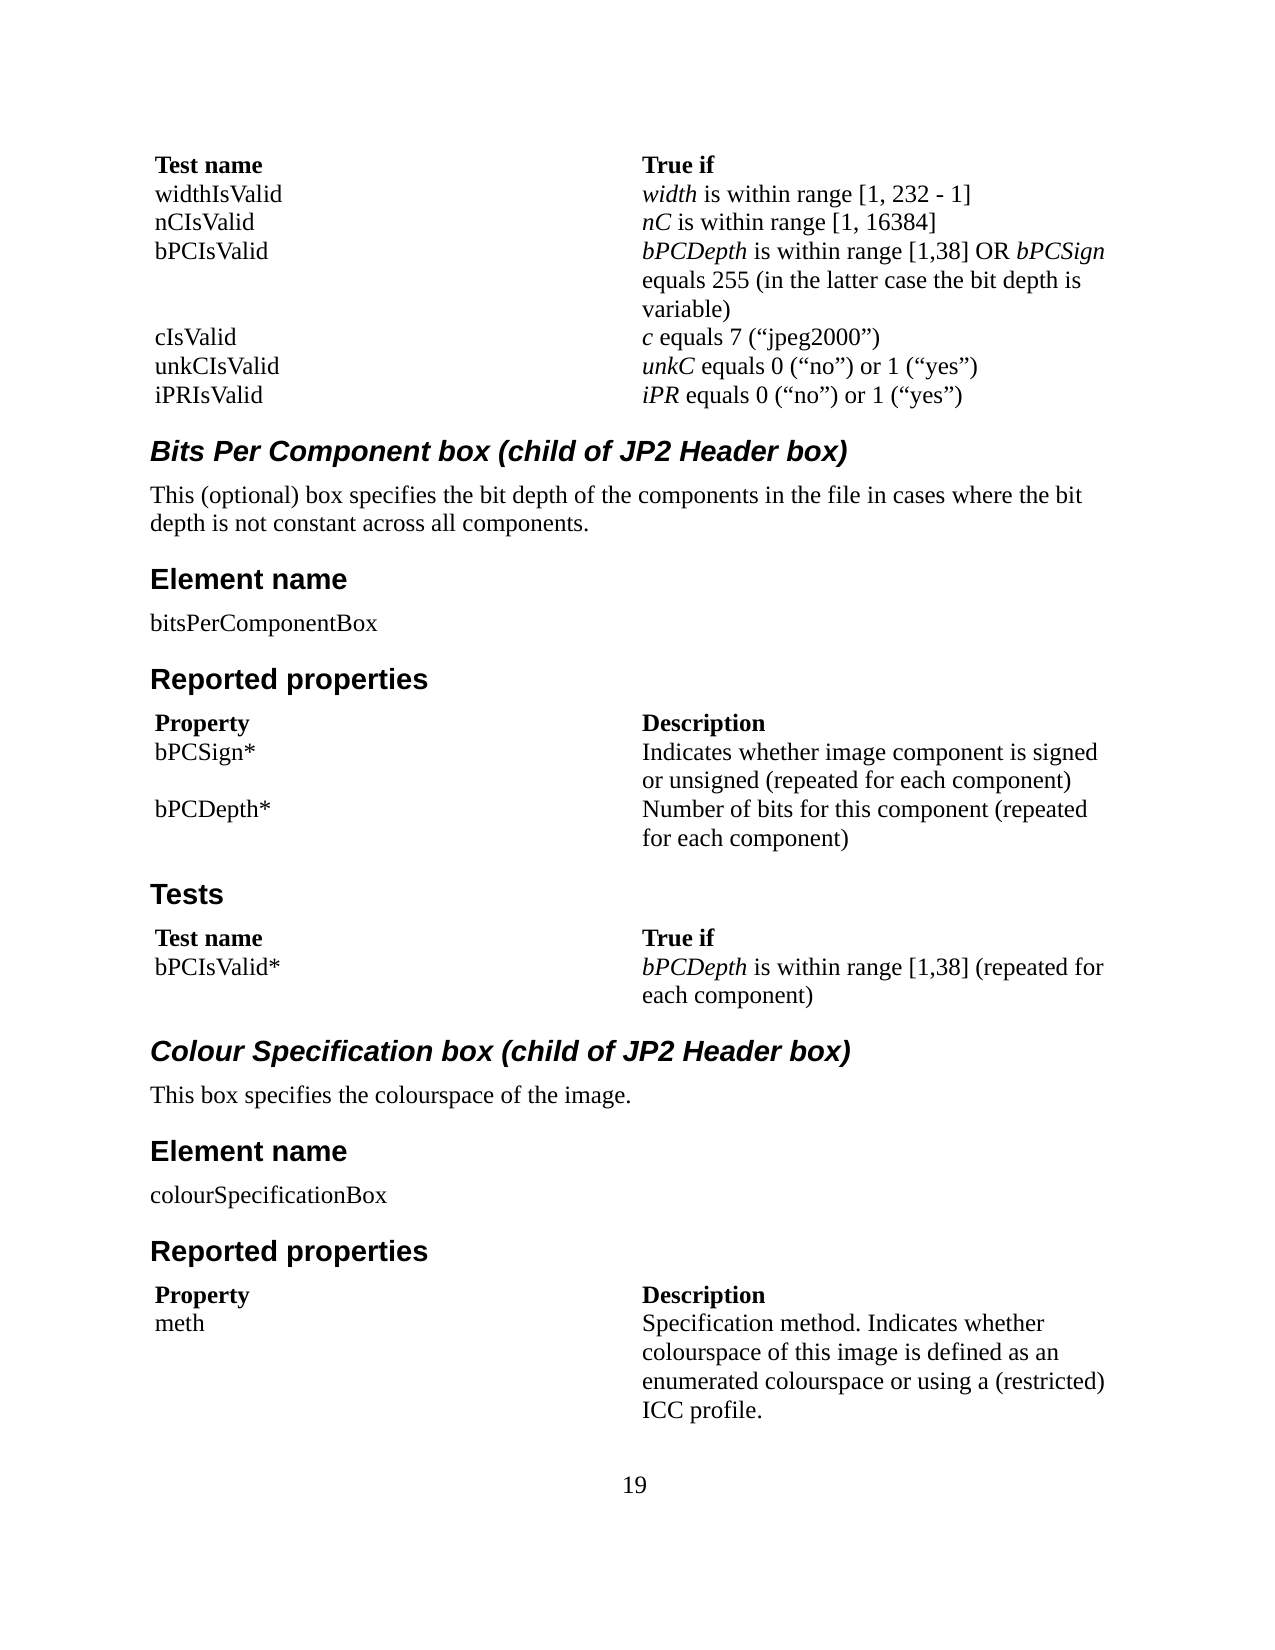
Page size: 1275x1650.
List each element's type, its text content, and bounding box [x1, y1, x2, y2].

table_cell unkCIsValid [150, 351, 637, 380]
table_cell bPCIsValid* [150, 952, 637, 1009]
table_cell bPCDepth is within range [1,38] (repeated for each component) [638, 952, 1125, 1009]
text This (optional) box specifies the bit depth of the components in the file in cases where the bit depth is not constant across all components. [150, 480, 1125, 537]
table_cell width is within range [1, 232 - 1] [638, 179, 1125, 207]
table_cell c equals 7 (“jpeg2000”) [638, 323, 1125, 351]
table_cell Specification method. Indicates whether colourspace of this image is defined as an enumerated colourspace or using a (restricted) ICC profile. [638, 1309, 1125, 1423]
table_header True if [638, 923, 1125, 952]
table_cell iPRIsValid [150, 380, 637, 409]
table_header Property [150, 708, 637, 737]
table_cell unkC equals 0 (“no”) or 1 (“yes”) [638, 351, 1125, 380]
table_cell bPCDepth* [150, 794, 637, 852]
table_cell Indicates whether image component is signed or unsigned (repeated for each component) [638, 737, 1125, 794]
text This box specifies the colourspace of the image. [150, 1080, 1125, 1109]
table_header Property [150, 1280, 637, 1308]
table_cell iPR equals 0 (“no”) or 1 (“yes”) [638, 380, 1125, 409]
table_header Test name [150, 923, 637, 952]
subtitle Colour Specification box (child of JP2 Header box) [150, 1034, 1125, 1068]
table_cell bPCDepth is within range [1,38] OR bPCSign equals 255 (in the latter case the bit depth is variable) [638, 236, 1125, 322]
table_cell meth [150, 1309, 637, 1423]
subtitle Reported properties [150, 662, 1125, 696]
subtitle Bits Per Component box (child of JP2 Header box) [150, 434, 1125, 467]
table_cell cIsValid [150, 323, 637, 351]
table_cell widthIsValid [150, 179, 637, 207]
table_cell nC is within range [1, 16384] [638, 208, 1125, 236]
subtitle Tests [150, 877, 1125, 910]
table_header Description [638, 1280, 1125, 1308]
table_cell bPCIsValid [150, 236, 637, 322]
text bitsPerComponentBox [150, 608, 1125, 637]
table_header Description [638, 708, 1125, 737]
subtitle Element name [150, 1134, 1125, 1167]
table_cell bPCSign* [150, 737, 637, 794]
text colourSpecificationBox [150, 1180, 1125, 1209]
table_header True if [638, 150, 1125, 179]
table_header Test name [150, 150, 637, 179]
table_cell nCIsValid [150, 208, 637, 236]
subtitle Element name [150, 562, 1125, 596]
subtitle Reported properties [150, 1234, 1125, 1267]
table_cell Number of bits for this component (repeated for each component) [638, 794, 1125, 852]
